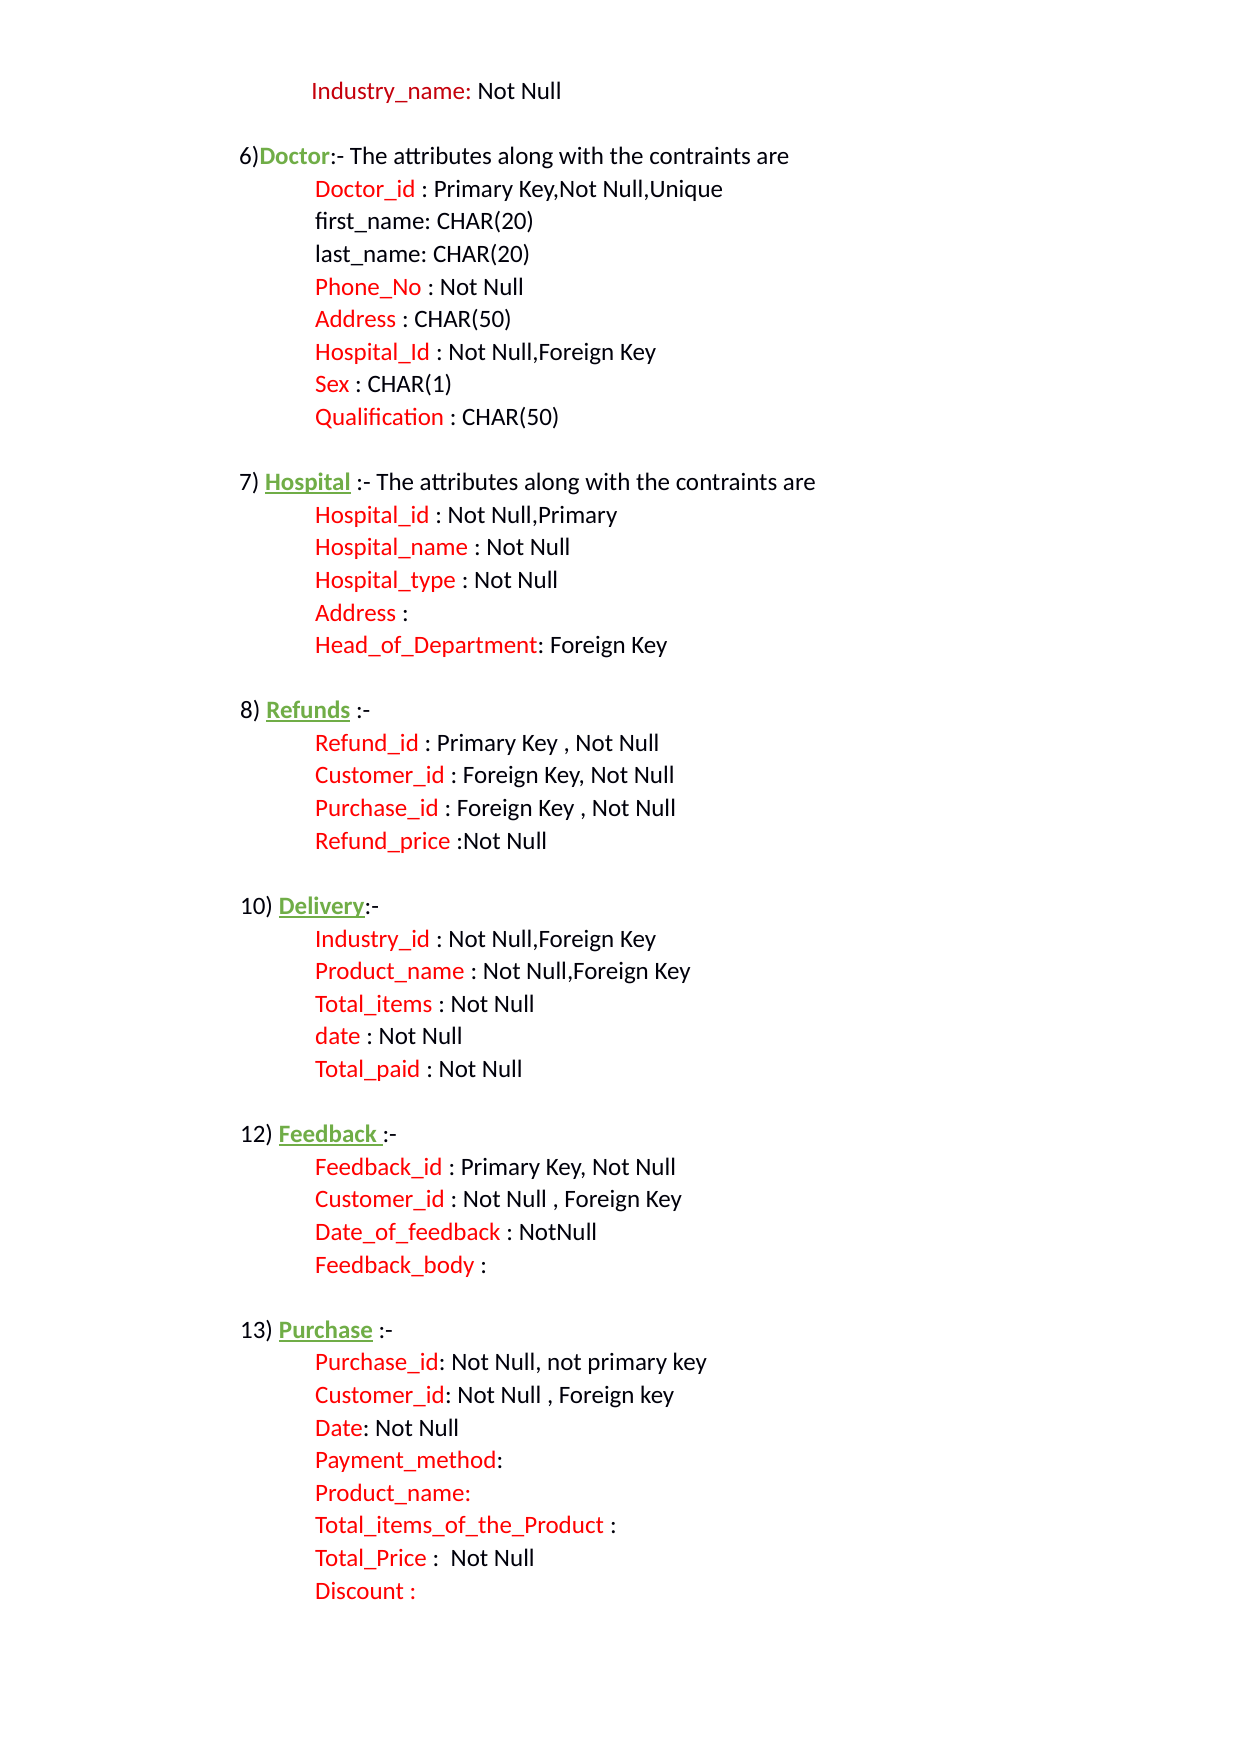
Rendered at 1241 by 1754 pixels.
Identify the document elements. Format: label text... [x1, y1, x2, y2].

text 7) Hospital :- The attributes along with the contraints are [165, 466, 1030, 497]
text Hospital_type : Not Null [165, 564, 1030, 594]
text Payment_method: [166, 1444, 835, 1475]
text Qualification : CHAR(50) [165, 401, 1030, 432]
text 13) Purchase :- [166, 1314, 659, 1344]
text Feedback_body : [166, 1249, 659, 1279]
text Hospital_Id : Not Null,Foreign Key [165, 336, 1030, 366]
text Address : [165, 597, 1030, 627]
text Phone_No : Not Null [165, 271, 1030, 301]
text Discount : [166, 1575, 659, 1605]
text Head_of_Department: Foreign Key [165, 629, 1030, 660]
text Date_of_feedback : NotNull [166, 1216, 659, 1247]
text Hospital_id : Not Null,Primary [165, 499, 1030, 529]
text Refund_price :Not Null [165, 825, 1030, 855]
text Purchase_id: Not Null, not primary key [166, 1347, 1165, 1377]
text Date: Not Null [166, 1412, 659, 1442]
text Hospital_name : Not Null [165, 531, 1030, 562]
text Doctor_id : Primary Key,Not Null,Unique [165, 173, 1030, 203]
text Total_items_of_the_Product : [166, 1509, 1015, 1540]
text Address : CHAR(50) [165, 303, 1030, 334]
text Refund_id : Primary Key , Not Null [165, 727, 1030, 758]
text Total_items : Not Null [165, 988, 1030, 1018]
text Total_Price : Not Null [166, 1542, 659, 1573]
text Sex : CHAR(1) [165, 368, 1030, 399]
text 12) Feedback :- [166, 1118, 659, 1149]
text last_name: CHAR(20) [165, 238, 1030, 268]
text first_name: CHAR(20) [165, 205, 1030, 236]
text Total_paid : Not Null [165, 1053, 1030, 1084]
text Purchase_id : Foreign Key , Not Null [165, 792, 1030, 823]
text Industry_name: Not Null [311, 75, 659, 106]
text Customer_id : Not Null , Foreign Key [166, 1183, 1000, 1214]
text Product_name: [166, 1477, 1015, 1507]
text Feedback_id : Primary Key, Not Null [166, 1151, 1015, 1181]
text Customer_id : Foreign Key, Not Null [165, 760, 1030, 790]
text 6)Doctor:- The attributes along with the contraints are [165, 140, 1030, 171]
text 10) Delivery:- [165, 890, 1030, 921]
text Industry_id : Not Null,Foreign Key [165, 923, 1030, 953]
text Product_name : Not Null,Foreign Key [165, 955, 1030, 986]
text Customer_id: Not Null , Foreign key [166, 1379, 940, 1410]
text 8) Refunds :- [165, 694, 1030, 725]
text date : Not Null [165, 1021, 1030, 1051]
